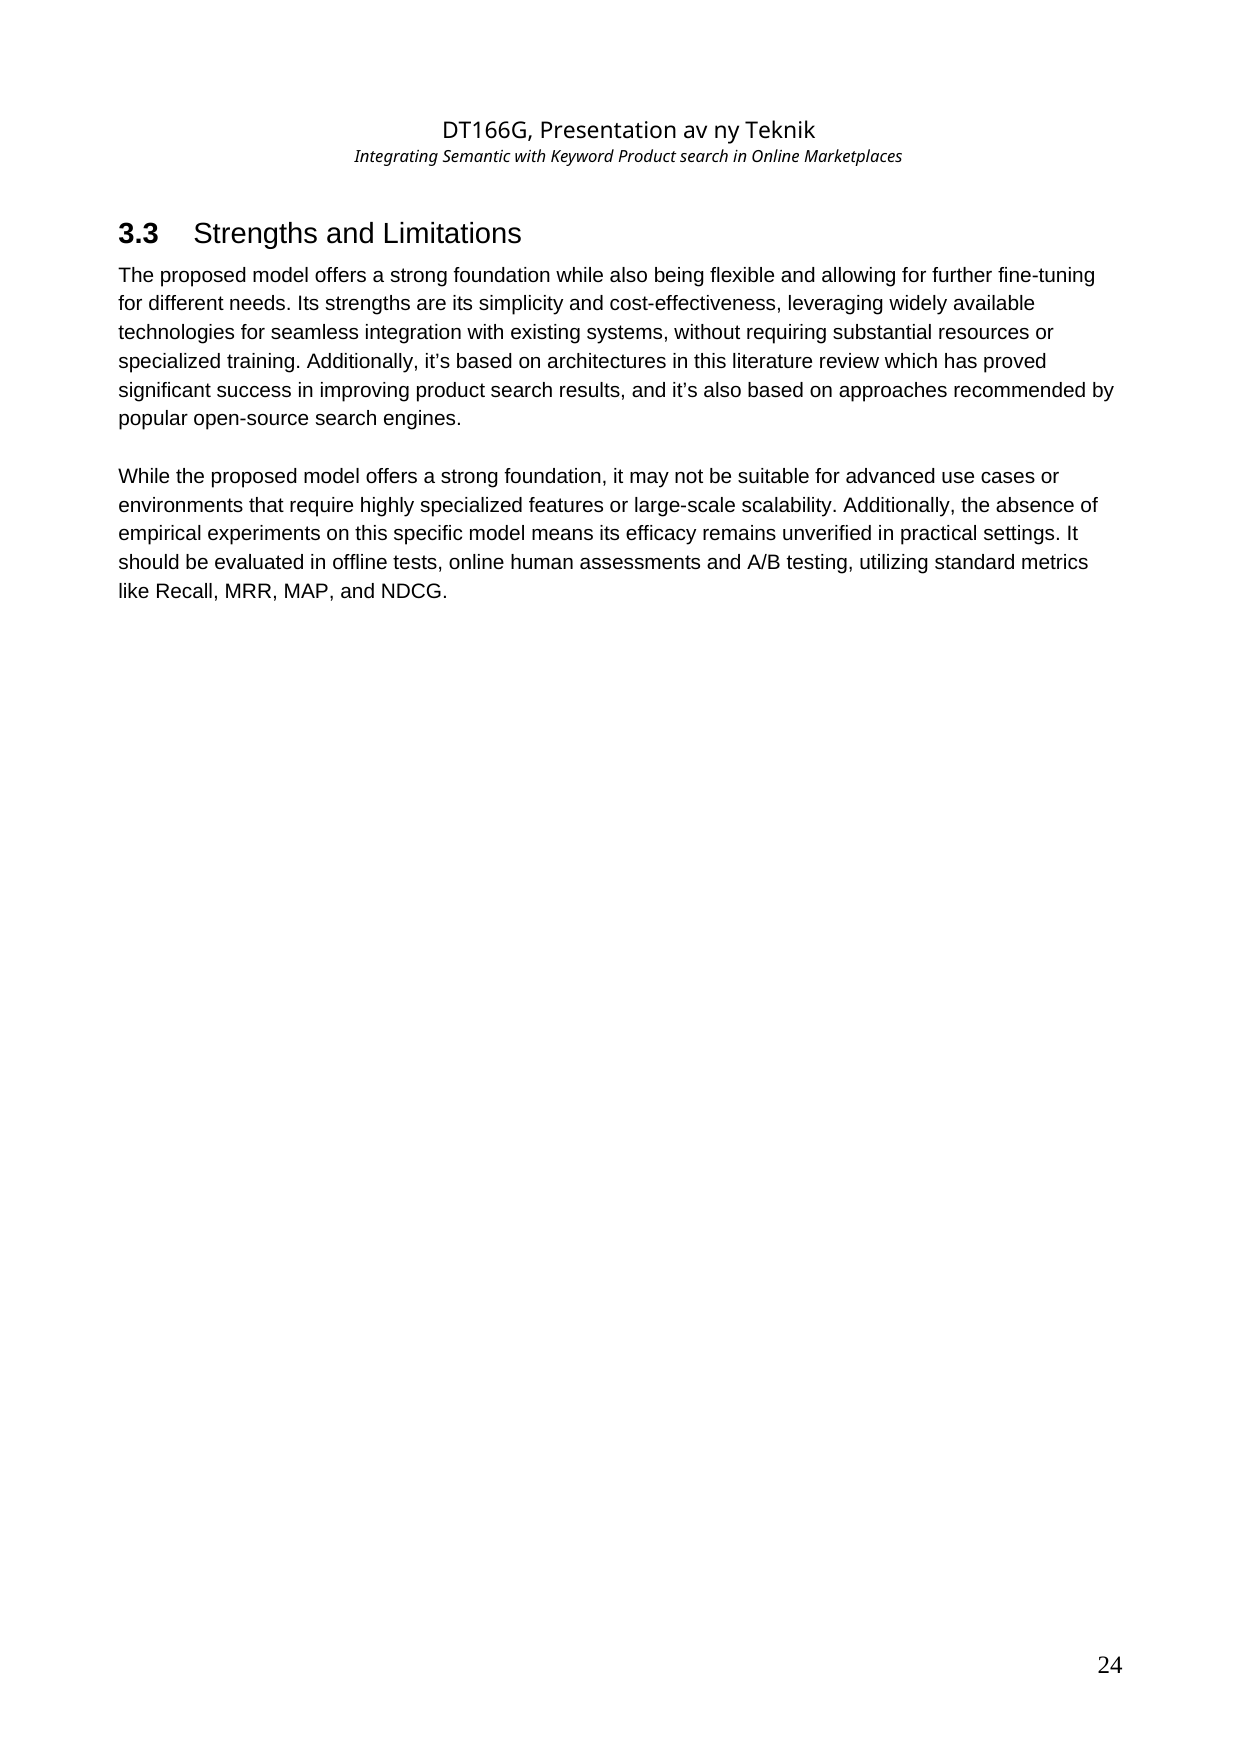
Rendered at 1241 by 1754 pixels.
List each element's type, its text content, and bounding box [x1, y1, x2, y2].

text The proposed model offers a strong foundation while also being flexible and allowing for further fine-tuning for different needs. Its strengths are its simplicity and cost-effectiveness, leveraging widely available technologies for seamless integration with existing systems, without requiring substantial resources or specialized training. Additionally, it’s based on architectures in this literature review which has proved significant success in improving product search results, and it’s also based on approaches recommended by popular open-source search engines. [118, 262, 1122, 430]
subtitle Strengths and Limitations [118, 216, 1122, 250]
text While the proposed model offers a strong foundation, it may not be suitable for advanced use cases or environments that require highly specialized features or large-scale scalability. Additionally, the absence of empirical experiments on this specific model means its efficacy remains unverified in practical settings. It should be evaluated in offline tests, online human assessments and A/B testing, utilizing standard metrics like Recall, MRR, MAP, and NDCG. [118, 464, 1122, 603]
